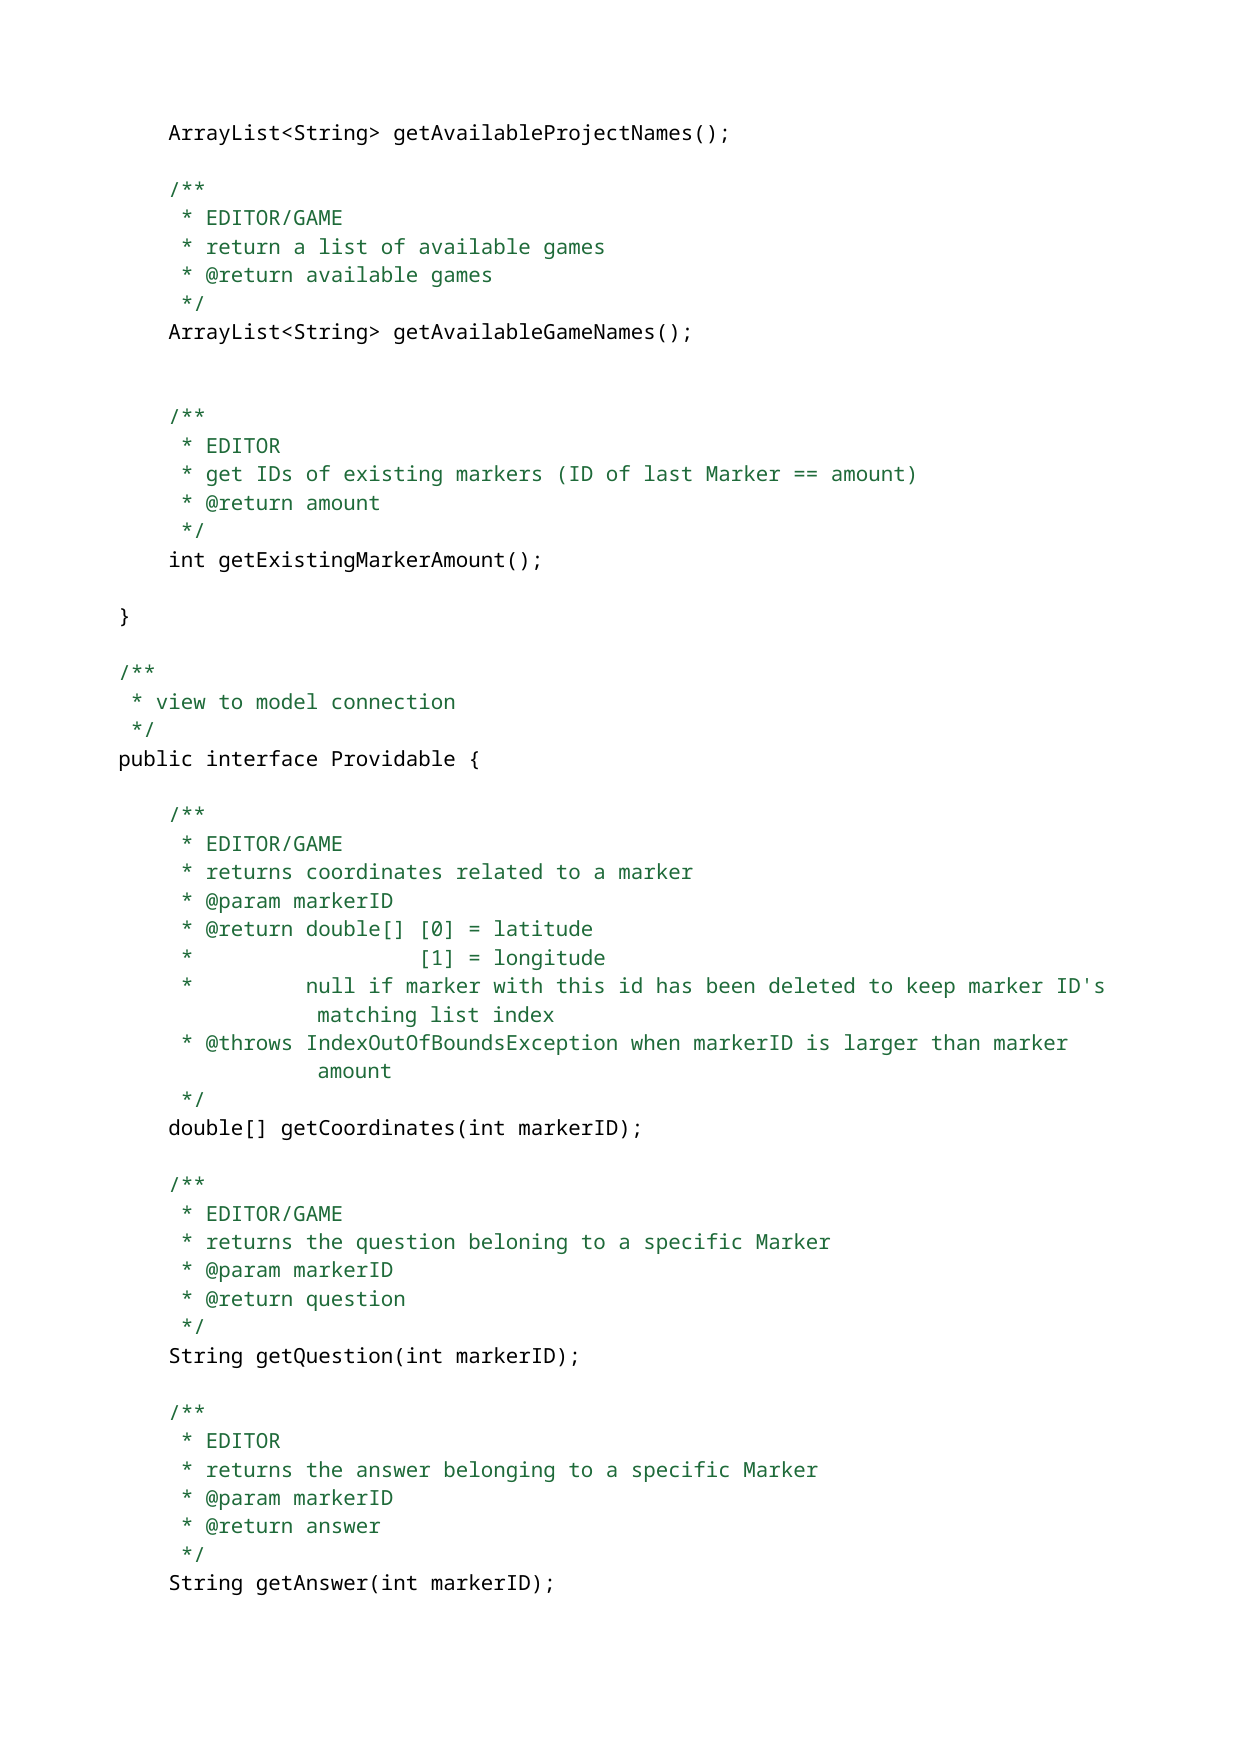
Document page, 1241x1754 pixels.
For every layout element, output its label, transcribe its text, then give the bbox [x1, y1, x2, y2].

text /** * view to model connection */ public interface Providable { /** * EDITOR/GAME * returns coordinates related to a marker * @param markerID * @return double[] [0] = latitude * [1] = longitude * null if marker with this id has been deleted to keep marker ID's matching list index * @throws IndexOutOfBoundsException when markerID is larger than marker amount */ double[] getCoordinates(int markerID); /** * EDITOR/GAME * returns the question beloning to a specific Marker * @param markerID * @return question */ String getQuestion(int markerID); /** * EDITOR * returns the answer belonging to a specific Marker * @param markerID * @return answer */ String getAnswer(int markerID); [118, 658, 1122, 1625]
text ArrayList<String> getAvailableProjectNames(); /** * EDITOR/GAME * return a list of available games * @return available games */ ArrayList<String> getAvailableGameNames(); /** * EDITOR * get IDs of existing markers (ID of last Marker == amount) * @return amount */ int getExistingMarkerAmount(); } [118, 118, 1122, 630]
